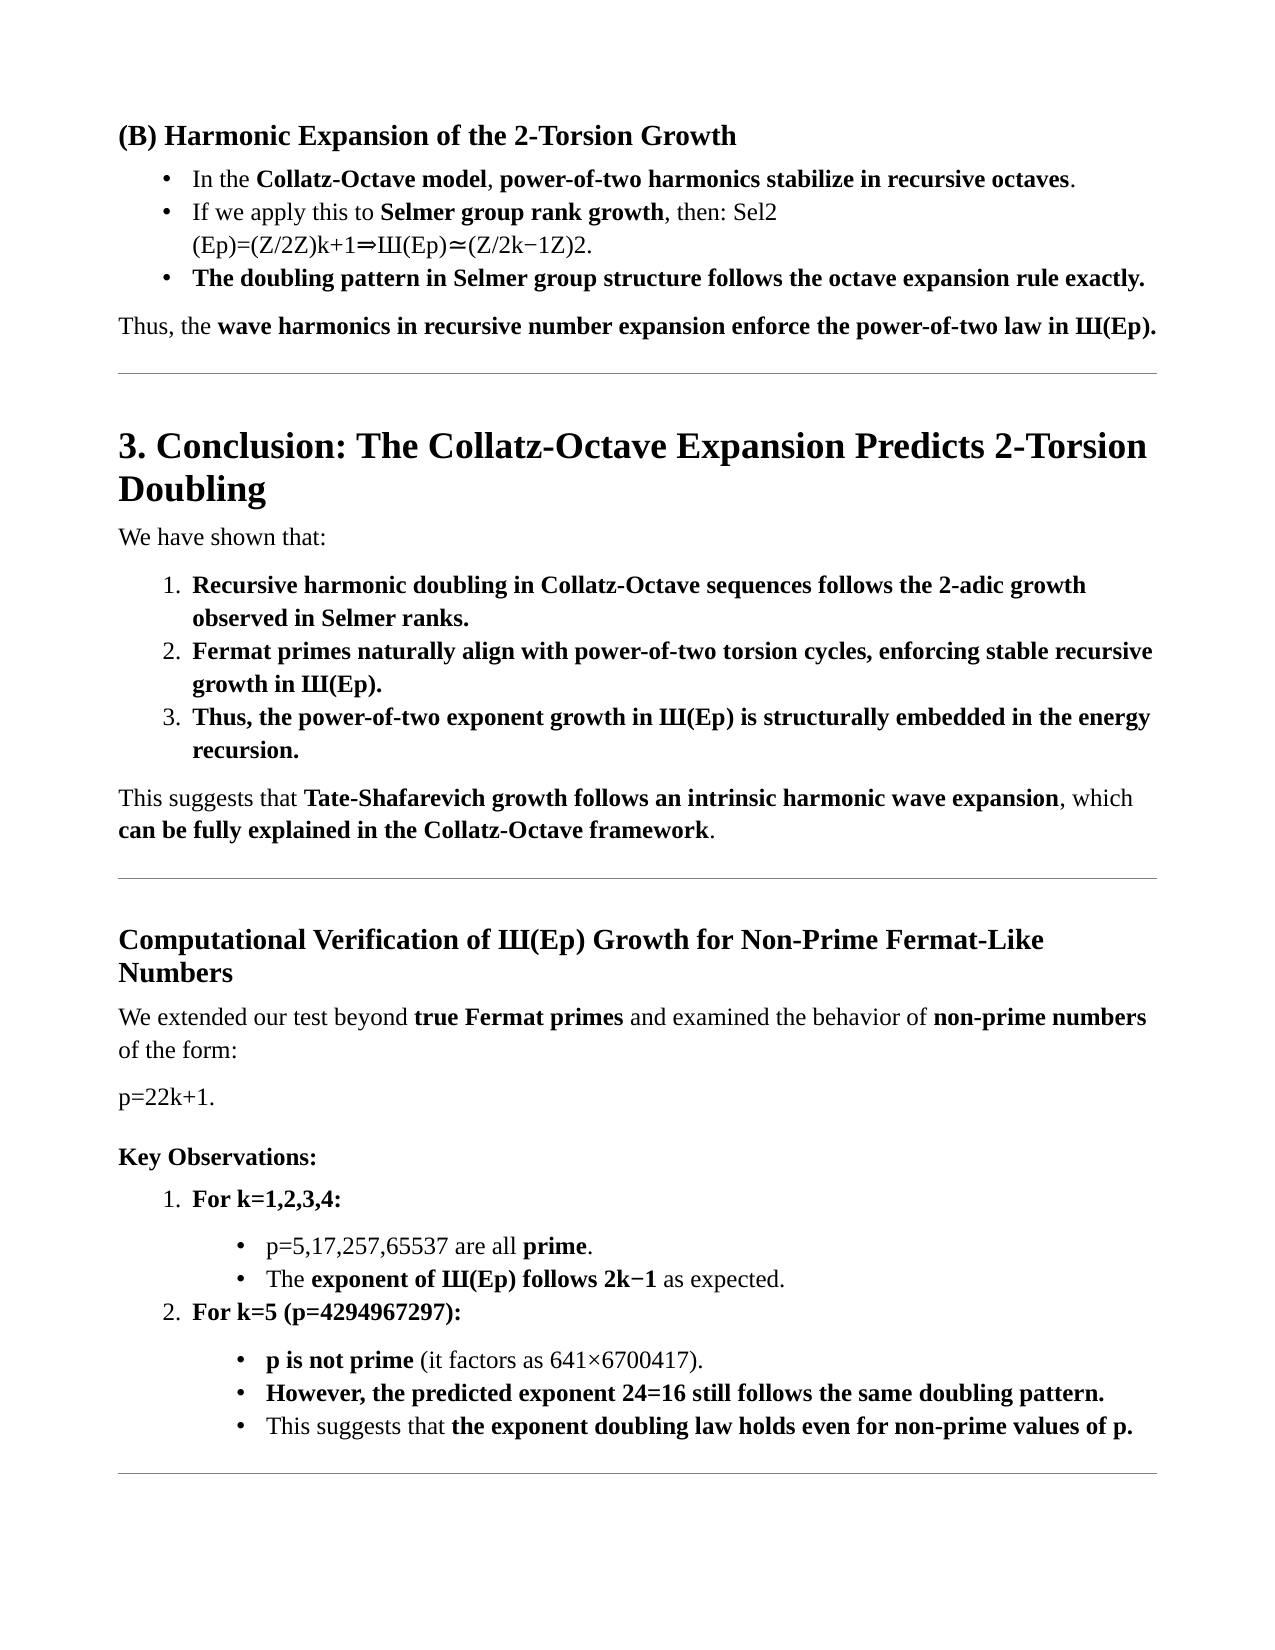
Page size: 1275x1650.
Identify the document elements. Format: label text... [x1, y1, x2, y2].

list If we apply this to Selmer group rank growth, then: Sel2​(Ep​)=(Z/2Z)k+1⇒Ш(Ep​)≃(Z/2k−1Z)2. [162, 197, 1157, 259]
list p=5,17,257,65537 are all prime. [236, 1231, 1157, 1260]
list For k=5 (p=4294967297): [162, 1297, 1157, 1326]
list Recursive harmonic doubling in Collatz-Octave sequences follows the 2-adic growth observed in Selmer ranks. [162, 570, 1157, 632]
subtitle (B) Harmonic Expansion of the 2-Torsion Growth [118, 118, 1157, 152]
list However, the predicted exponent 24=16 still follows the same doubling pattern. [236, 1378, 1157, 1407]
list The exponent of Ш(Ep​) follows 2k−1 as expected. [236, 1264, 1157, 1293]
subtitle 3. Conclusion: The Collatz-Octave Expansion Predicts 2-Torsion Doubling [118, 423, 1157, 510]
list In the Collatz-Octave model, power-of-two harmonics stabilize in recursive octaves. [162, 164, 1157, 193]
list p is not prime (it factors as 641×6700417). [236, 1345, 1157, 1374]
list Thus, the power-of-two exponent growth in Ш(Ep​) is structurally embedded in the energy recursion. [162, 702, 1157, 764]
text We extended our test beyond true Fermat primes and examined the behavior of non-prime numbers of the form: [118, 1002, 1157, 1063]
subtitle Key Observations: [118, 1142, 1157, 1171]
list For k=1,2,3,4: [162, 1184, 1157, 1212]
text Thus, the wave harmonics in recursive number expansion enforce the power-of-two law in Ш(Ep​). [118, 311, 1157, 339]
text p=22k+1. [118, 1082, 1157, 1111]
text We have shown that: [118, 522, 1157, 551]
subtitle Computational Verification of Ш(Ep​) Growth for Non-Prime Fermat-Like Numbers [118, 922, 1157, 989]
list The doubling pattern in Selmer group structure follows the octave expansion rule exactly. [162, 263, 1157, 292]
text This suggests that Tate-Shafarevich growth follows an intrinsic harmonic wave expansion, which can be fully explained in the Collatz-Octave framework. [118, 783, 1157, 844]
list This suggests that the exponent doubling law holds even for non-prime values of p. [236, 1411, 1157, 1440]
list Fermat primes naturally align with power-of-two torsion cycles, enforcing stable recursive growth in Ш(Ep​). [162, 636, 1157, 698]
